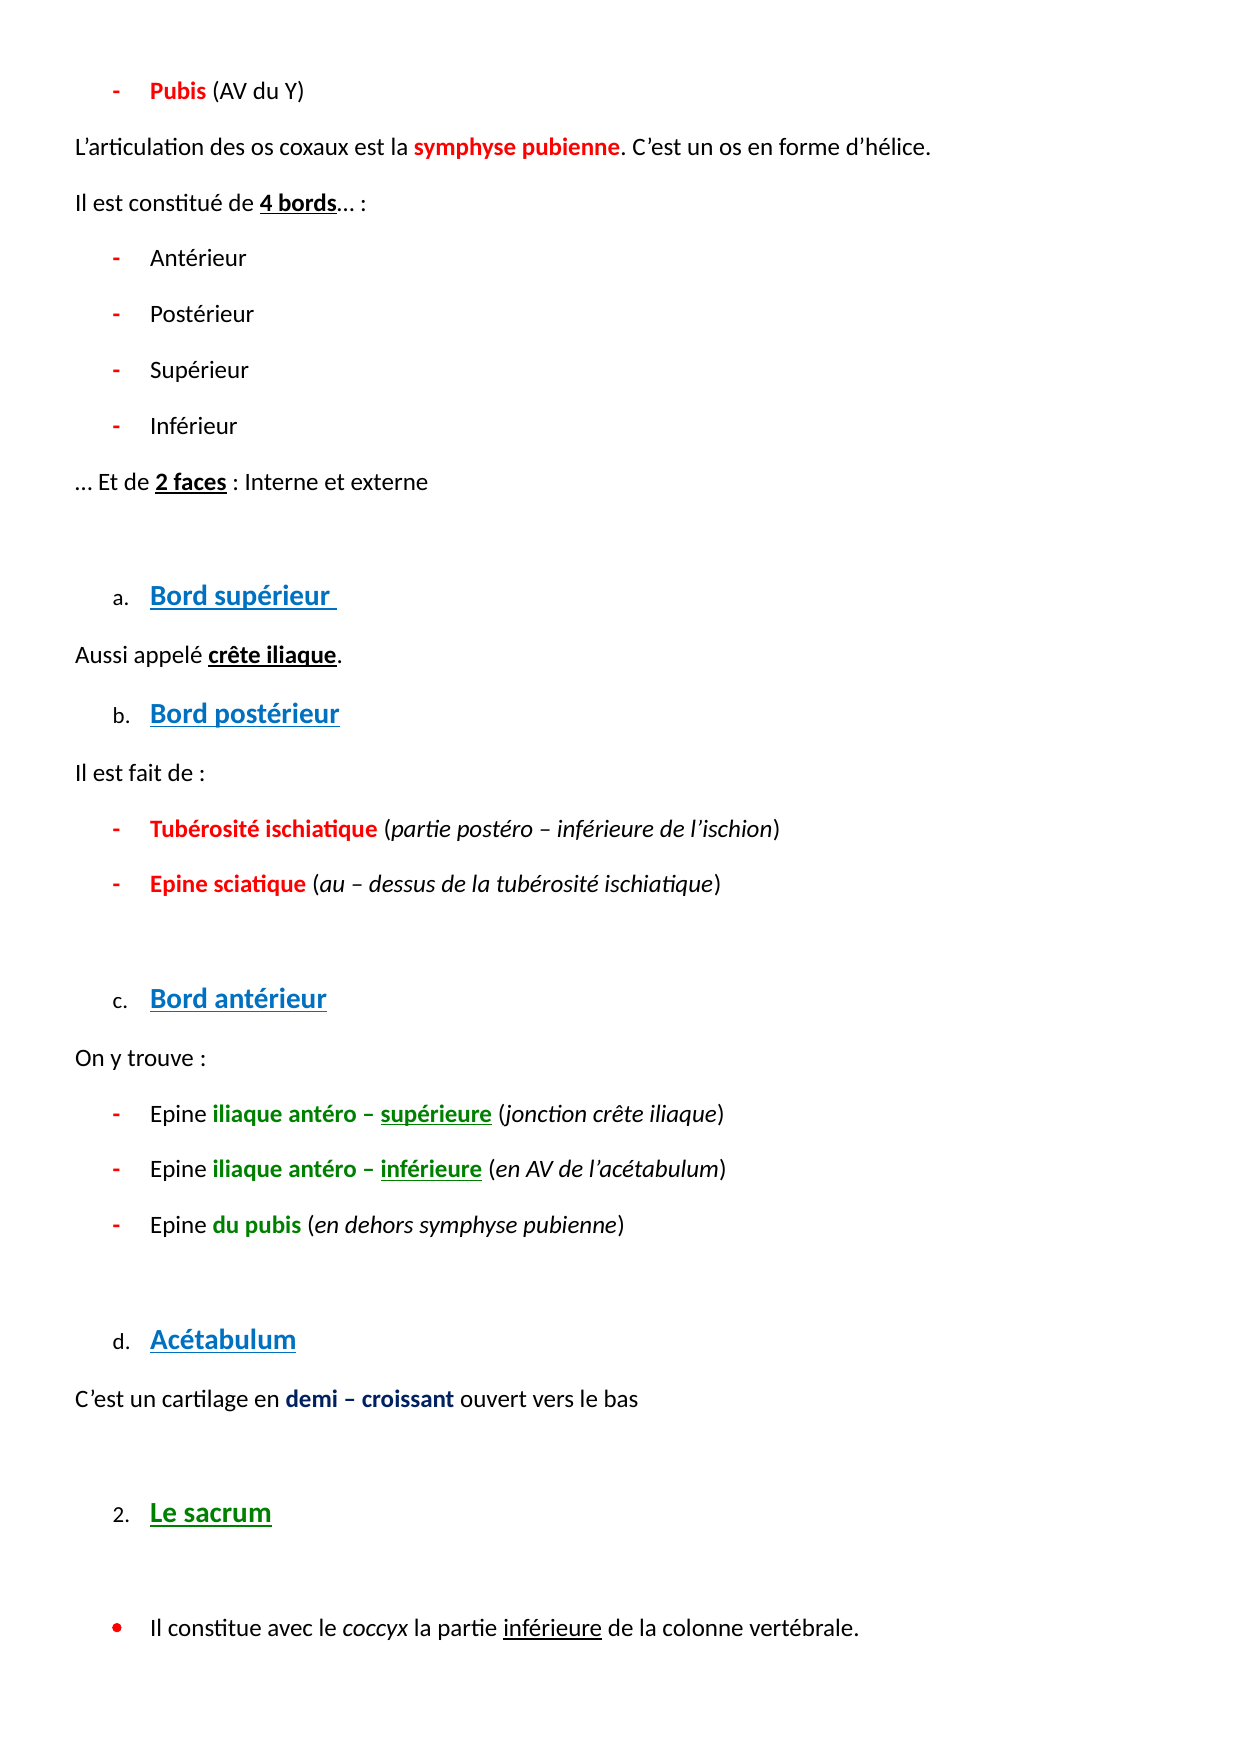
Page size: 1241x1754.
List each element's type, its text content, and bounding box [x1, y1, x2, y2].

text L’articulation des os coxaux est la symphyse pubienne. C’est un os en forme d’hélice. [75, 131, 1165, 161]
list Antérieur [112, 242, 1165, 273]
list Il constitue avec le coccyx la partie inférieure de la colonne vertébrale. [112, 1612, 1165, 1643]
list Acétabulum [112, 1321, 1165, 1357]
list Pubis (AV du Y) [112, 75, 1165, 106]
list Tubérosité ischiatique (partie postéro – inférieure de l’ischion) [112, 813, 1165, 843]
list Bord antérieur [112, 980, 1165, 1016]
text Il est constitué de 4 bords… : [75, 187, 1165, 217]
text … Et de 2 faces : Interne et externe [75, 466, 1165, 496]
list Epine du pubis (en dehors symphyse pubienne) [112, 1209, 1165, 1240]
list Le sacrum [112, 1494, 1165, 1530]
list Inférieur [112, 410, 1165, 441]
text C’est un cartilage en demi – croissant ouvert vers le bas [75, 1383, 1165, 1413]
list Bord supérieur [112, 577, 1165, 613]
list Supérieur [112, 354, 1165, 385]
list Epine iliaque antéro – inférieure (en AV de l’acétabulum) [112, 1154, 1165, 1184]
list Epine sciatique (au – dessus de la tubérosité ischiatique) [112, 868, 1165, 899]
text On y trouve : [75, 1042, 1165, 1072]
text Il est fait de : [75, 757, 1165, 787]
list Postérieur [112, 298, 1165, 329]
text Aussi appelé crête iliaque. [75, 639, 1165, 670]
list Bord postérieur [112, 695, 1165, 731]
list Epine iliaque antéro – supérieure (jonction crête iliaque) [112, 1098, 1165, 1128]
